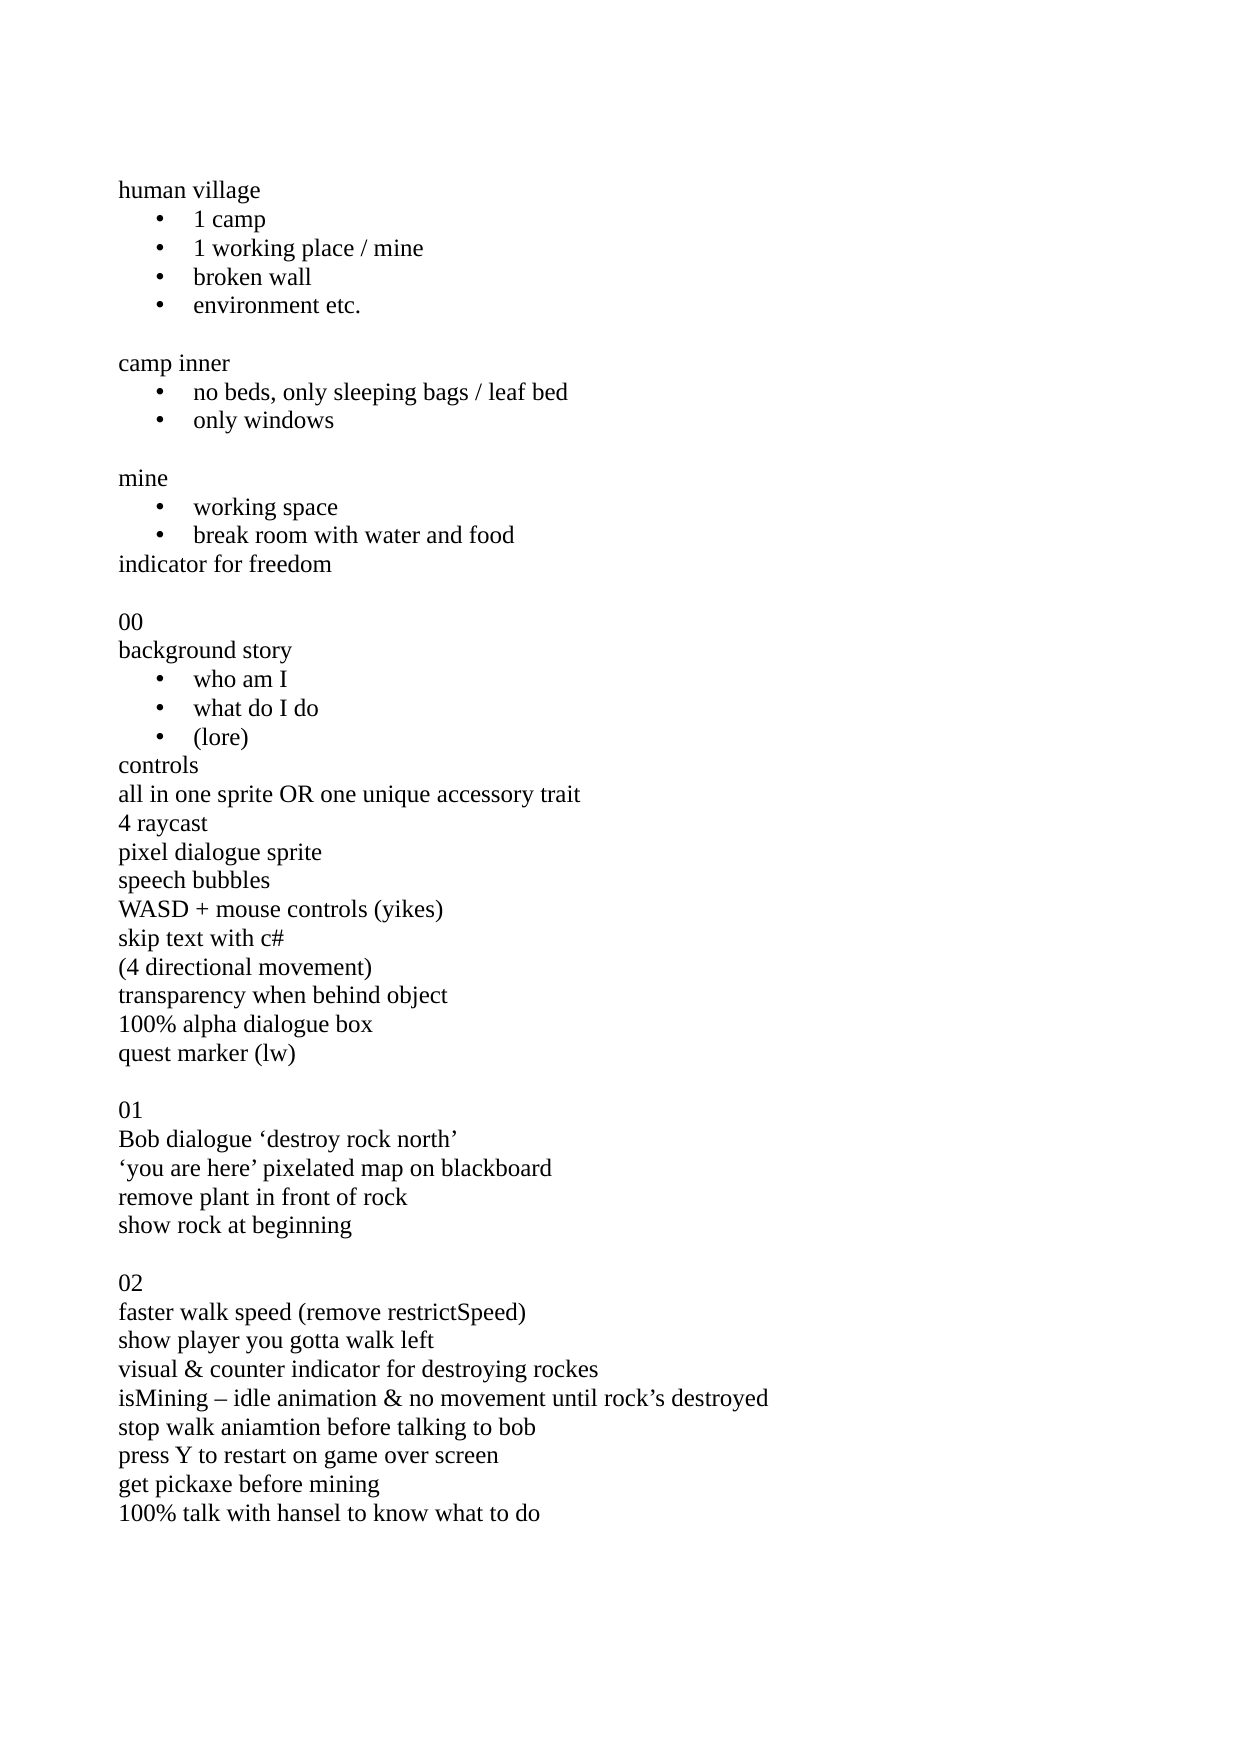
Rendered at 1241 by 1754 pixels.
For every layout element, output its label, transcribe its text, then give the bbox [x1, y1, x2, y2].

text press Y to restart on game over screen [118, 1441, 1122, 1469]
text remove plant in front of rock [118, 1182, 1122, 1211]
text pixel dialogue sprite [118, 837, 1122, 866]
text 00 [118, 607, 1122, 636]
list who am I [156, 664, 1122, 693]
text show rock at beginning [118, 1211, 1122, 1239]
text show player you gotta walk left [118, 1326, 1122, 1354]
text all in one sprite OR one unique accessory trait [118, 779, 1122, 808]
list no beds, only sleeping bags / leaf bed [156, 377, 1122, 406]
text 02 [118, 1268, 1122, 1297]
text skip text with c# [118, 923, 1122, 952]
list broken wall [156, 262, 1122, 291]
list only windows [156, 406, 1122, 434]
text get pickaxe before mining [118, 1469, 1122, 1498]
text indicator for freedom [118, 549, 1122, 578]
text ‘you are here’ pixelated map on blackboard [118, 1153, 1122, 1182]
text camp inner [118, 348, 1122, 377]
text isMining – idle animation & no movement until rock’s destroyed [118, 1383, 1122, 1412]
list what do I do [156, 693, 1122, 722]
text WASD + mouse controls (yikes) [118, 894, 1122, 923]
list working space [156, 492, 1122, 521]
text quest marker (lw) [118, 1038, 1122, 1067]
text faster walk speed (remove restrictSpeed) [118, 1297, 1122, 1326]
text human village [118, 176, 1122, 204]
list (lore) [156, 722, 1122, 751]
text speech bubbles [118, 866, 1122, 894]
text (4 directional movement) [118, 952, 1122, 981]
text transparency when behind object [118, 981, 1122, 1009]
list environment etc. [156, 291, 1122, 319]
text 100% talk with hansel to know what to do [118, 1498, 1122, 1527]
text mine [118, 463, 1122, 492]
list 1 camp [156, 204, 1122, 233]
list 1 working place / mine [156, 233, 1122, 262]
text 01 [118, 1096, 1122, 1124]
text background story [118, 636, 1122, 664]
text 4 raycast [118, 808, 1122, 837]
text stop walk aniamtion before talking to bob [118, 1412, 1122, 1441]
text 100% alpha dialogue box [118, 1009, 1122, 1038]
text Bob dialogue ‘destroy rock north’ [118, 1124, 1122, 1153]
text visual & counter indicator for destroying rockes [118, 1354, 1122, 1383]
list break room with water and food [156, 521, 1122, 549]
text controls [118, 751, 1122, 779]
